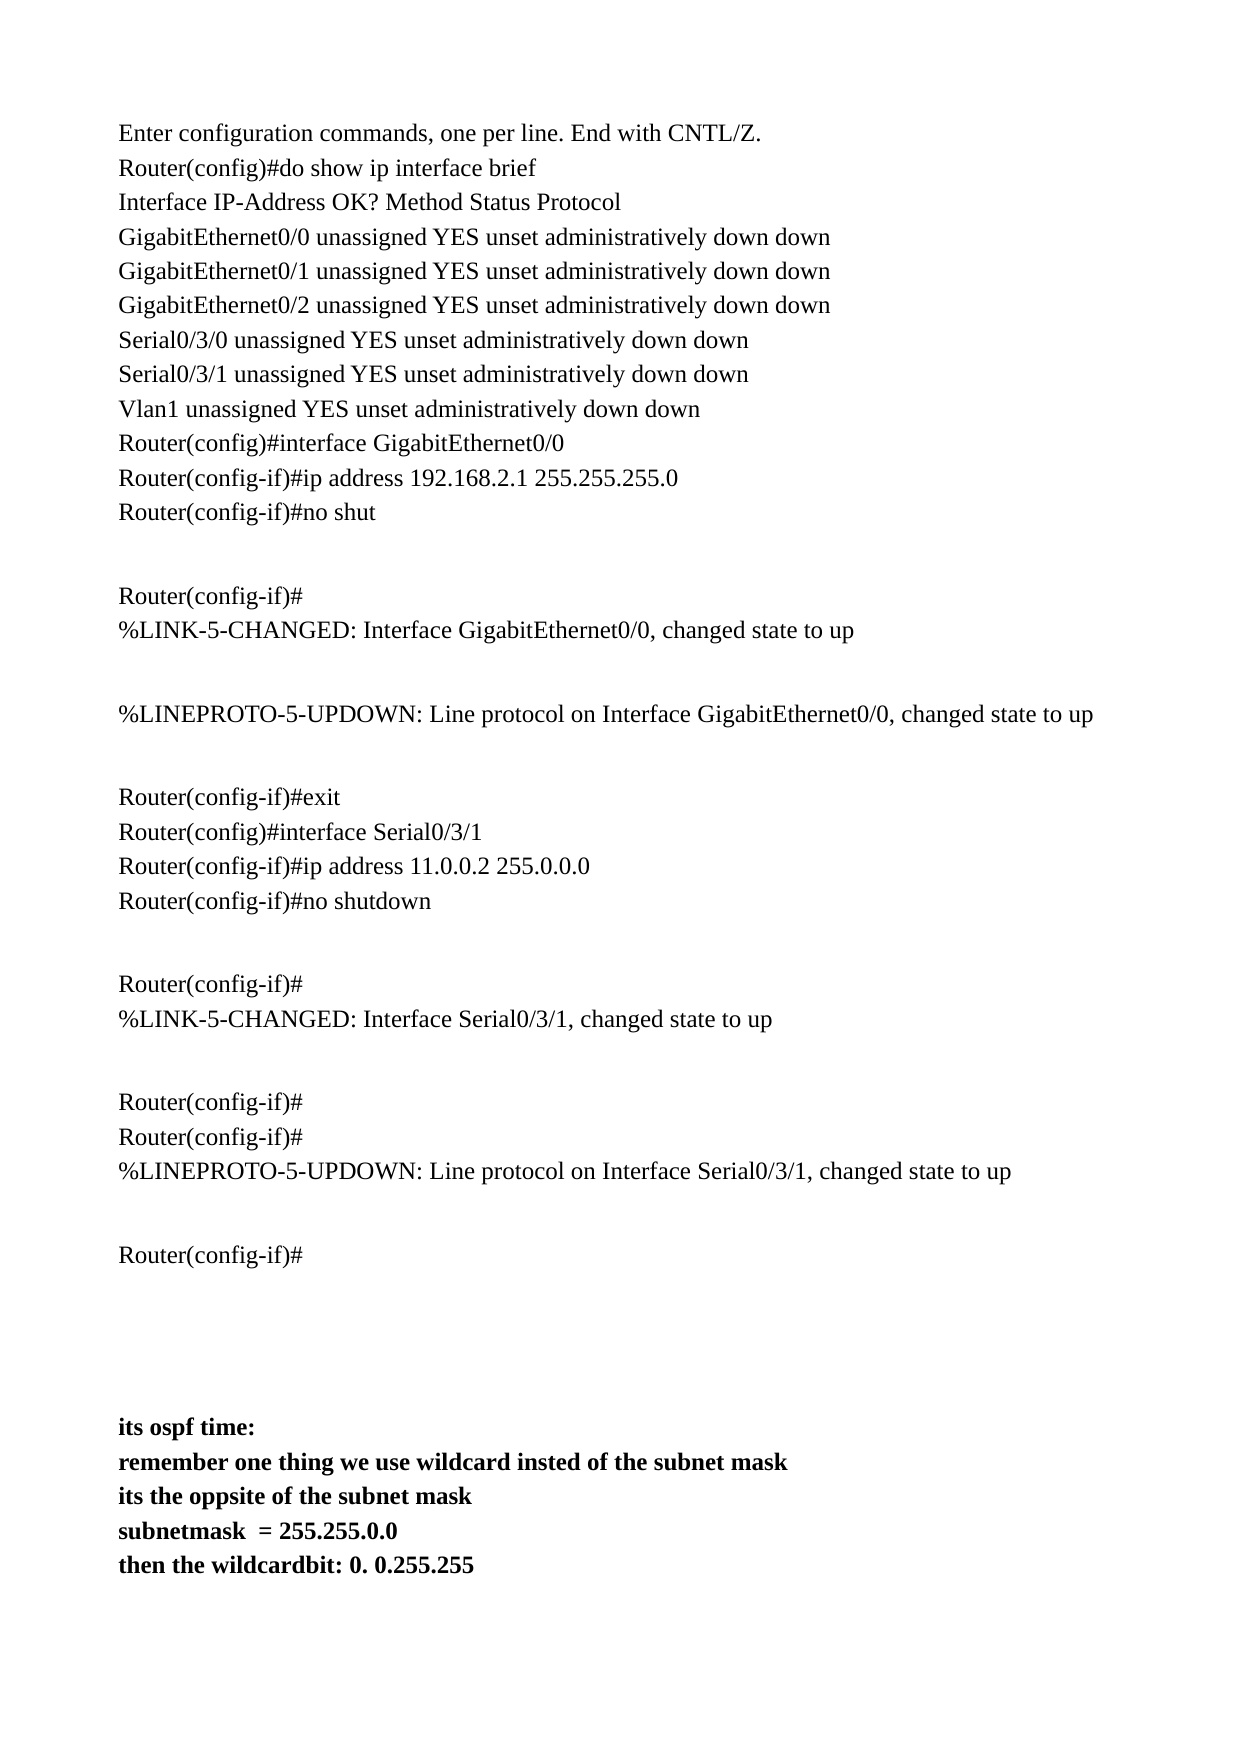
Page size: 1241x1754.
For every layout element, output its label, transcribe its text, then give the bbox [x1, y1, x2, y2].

text Router(config)#interface GigabitEthernet0/0 [118, 428, 1122, 457]
text remember one thing we use wildcard insted of the subnet mask [118, 1447, 1122, 1476]
text Router(config)#do show ip interface brief [118, 153, 1122, 181]
text Interface IP-Address OK? Method Status Protocol [118, 187, 1122, 216]
text Router(config-if)#no shutdown [118, 886, 1122, 915]
text Router(config-if)# [118, 1240, 1122, 1269]
text Router(config-if)#exit [118, 782, 1122, 811]
text Vlan1 unassigned YES unset administratively down down [118, 394, 1122, 423]
text its ospf time: [118, 1412, 1122, 1441]
text Router(config-if)#ip address 192.168.2.1 255.255.255.0 [118, 463, 1122, 492]
text %LINK-5-CHANGED: Interface GigabitEthernet0/0, changed state to up [118, 615, 1122, 644]
text subnetmask = 255.255.0.0 [118, 1516, 1122, 1544]
text then the wildcardbit: 0. 0.255.255 [118, 1550, 1122, 1579]
text %LINK-5-CHANGED: Interface Serial0/3/1, changed state to up [118, 1004, 1122, 1033]
text Serial0/3/0 unassigned YES unset administratively down down [118, 325, 1122, 354]
text %LINEPROTO-5-UPDOWN: Line protocol on Interface Serial0/3/1, changed state to up [118, 1156, 1122, 1185]
text %LINEPROTO-5-UPDOWN: Line protocol on Interface GigabitEthernet0/0, changed state to up [118, 699, 1122, 728]
text GigabitEthernet0/1 unassigned YES unset administratively down down [118, 256, 1122, 285]
text Router(config-if)#ip address 11.0.0.2 255.0.0.0 [118, 851, 1122, 880]
text GigabitEthernet0/2 unassigned YES unset administratively down down [118, 291, 1122, 319]
text Router(config-if)# [118, 969, 1122, 998]
text Router(config-if)# [118, 1122, 1122, 1151]
text Enter configuration commands, one per line. End with CNTL/Z. [118, 118, 1122, 147]
text GigabitEthernet0/0 unassigned YES unset administratively down down [118, 222, 1122, 250]
text Router(config-if)# [118, 581, 1122, 610]
text Router(config-if)# [118, 1087, 1122, 1116]
text Router(config-if)#no shut [118, 497, 1122, 526]
text Router(config)#interface Serial0/3/1 [118, 817, 1122, 846]
text its the oppsite of the subnet mask [118, 1481, 1122, 1510]
text Serial0/3/1 unassigned YES unset administratively down down [118, 359, 1122, 388]
